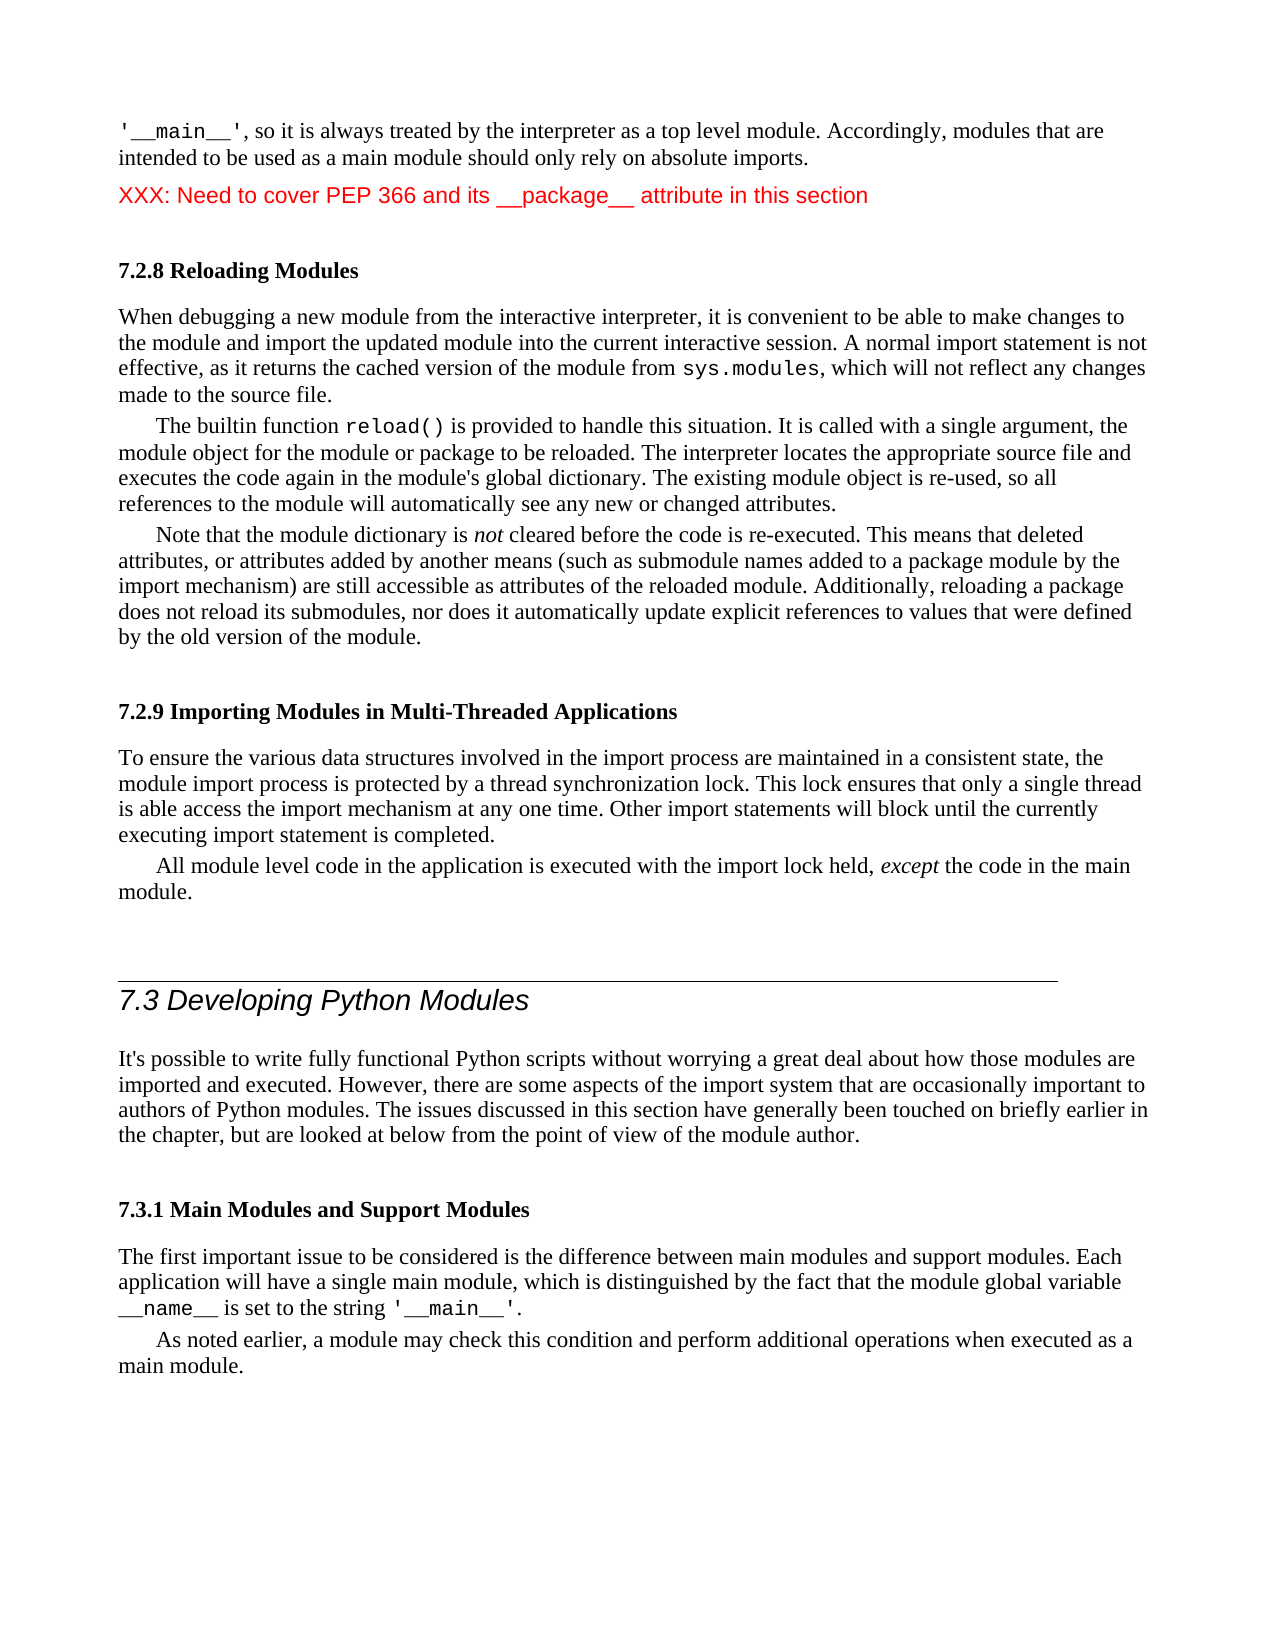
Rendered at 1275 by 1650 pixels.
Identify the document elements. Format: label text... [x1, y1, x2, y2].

text As noted earlier, a module may check this condition and perform additional operations when executed as a main module. [118, 1327, 1157, 1378]
subtitle 7.2.8 Reloading Modules [118, 252, 1157, 283]
subtitle 7.3.1 Main Modules and Support Modules [118, 1192, 1157, 1223]
text When debugging a new module from the interactive interpreter, it is convenient to be able to make changes to the module and import the updated module into the current interactive session. A normal import statement is not effective, as it returns the cached version of the module from sys.modules, which will not reflect any changes made to the source file. [118, 304, 1157, 407]
subtitle 7.3 Developing Python Modules [118, 982, 1058, 1017]
text Note that the module dictionary is not cleared before the code is re-executed. This means that deleted attributes, or attributes added by another means (such as submodule names added to a package module by the import mechanism) are still accessible as attributes of the reloaded module. Additionally, reloading a package does not reload its submodules, nor does it automatically update explicit references to values that were defined by the old version of the module. [118, 522, 1157, 649]
text XXX: Need to cover PEP 366 and its __package__ attribute in this section [118, 183, 1157, 208]
text It's possible to write fully functional Python scripts without worrying a great deal about how those modules are imported and executed. However, there are some aspects of the import system that are occasionally important to authors of Python modules. The issues discussed in this section have generally been touched on briefly earlier in the chapter, but are looked at below from the point of view of the module author. [118, 1046, 1157, 1148]
text The builtin function reload() is provided to handle this situation. It is called with a single argument, the module object for the module or package to be reloaded. The interpreter locates the appropriate source file and executes the code again in the module's global dictionary. The existing module object is re-used, so all references to the module will automatically see any new or changed attributes. [118, 413, 1157, 516]
subtitle 7.2.9 Importing Modules in Multi-Threaded Applications [118, 693, 1157, 724]
text All module level code in the application is executed with the import lock held, except the code in the main module. [118, 853, 1157, 904]
text '__main__', so it is always treated by the interpreter as a top level module. Accordingly, modules that are intended to be used as a main module should only rely on absolute imports. [118, 118, 1157, 170]
text To ensure the various data structures involved in the import process are maintained in a consistent state, the module import process is protected by a thread synchronization lock. This lock ensures that only a single thread is able access the import mechanism at any one time. Other import statements will block until the currently executing import statement is completed. [118, 745, 1157, 847]
text The first important issue to be considered is the difference between main modules and support modules. Each application will have a single main module, which is distinguished by the fact that the module global variable __name__ is set to the string '__main__'. [118, 1244, 1157, 1321]
